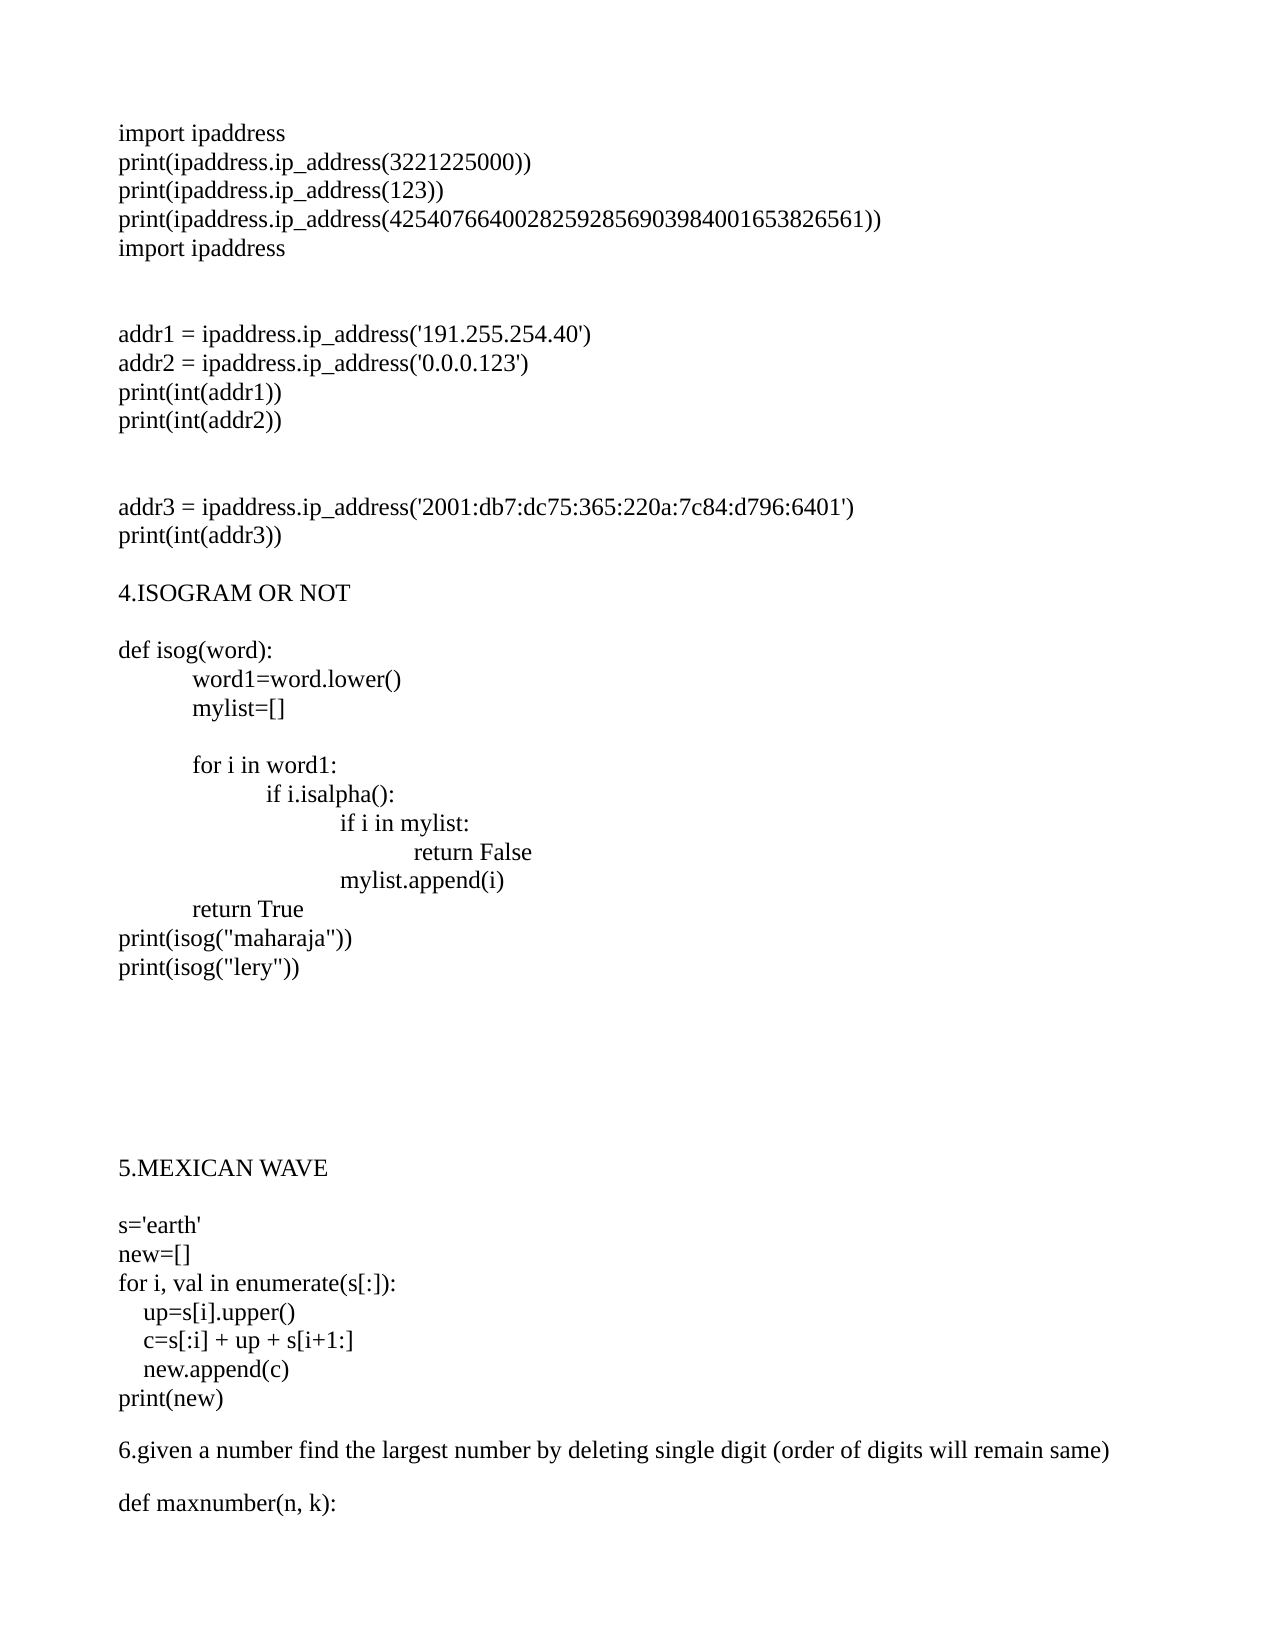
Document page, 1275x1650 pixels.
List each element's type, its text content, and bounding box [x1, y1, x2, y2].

text for i, val in enumerate(s[:]): [118, 1268, 1157, 1297]
text if i.isalpha(): [118, 779, 1157, 808]
text return False [118, 837, 1157, 866]
text def maxnumber(n, k): [118, 1488, 1157, 1517]
text print(ipaddress.ip_address(3221225000)) [118, 147, 1157, 176]
text import ipaddress [118, 233, 1157, 262]
text s='earth' [118, 1211, 1157, 1239]
text addr3 = ipaddress.ip_address('2001:db7:dc75:365:220a:7c84:d796:6401') [118, 492, 1157, 521]
text c=s[:i] + up + s[i+1:] [118, 1326, 1157, 1354]
text import ipaddress [118, 118, 1157, 147]
text print(int(addr3)) [118, 521, 1157, 549]
text return True [118, 894, 1157, 923]
text print(isog("maharaja")) [118, 923, 1157, 952]
text new=[] [118, 1239, 1157, 1268]
text print(int(addr1)) [118, 377, 1157, 406]
text addr1 = ipaddress.ip_address('191.255.254.40') [118, 319, 1157, 348]
text def isog(word): [118, 636, 1157, 664]
text new.append(c) [118, 1354, 1157, 1383]
text word1=word.lower() [118, 664, 1157, 693]
text print(new) [118, 1383, 1157, 1412]
text print(int(addr2)) [118, 406, 1157, 434]
text mylist.append(i) [118, 866, 1157, 894]
text print(ipaddress.ip_address(123)) [118, 176, 1157, 204]
text print(ipaddress.ip_address(42540766400282592856903984001653826561)) [118, 204, 1157, 233]
text 4.ISOGRAM OR NOT [118, 578, 1157, 607]
text addr2 = ipaddress.ip_address('0.0.0.123') [118, 348, 1157, 377]
text 6.given a number find the largest number by deleting single digit (order of digits will remain same) [118, 1436, 1157, 1464]
text for i in word1: [118, 751, 1157, 779]
text print(isog("lery")) [118, 952, 1157, 981]
text mylist=[] [118, 693, 1157, 722]
text up=s[i].upper() [118, 1297, 1157, 1326]
text 5.MEXICAN WAVE [118, 1153, 1157, 1182]
text if i in mylist: [118, 808, 1157, 837]
